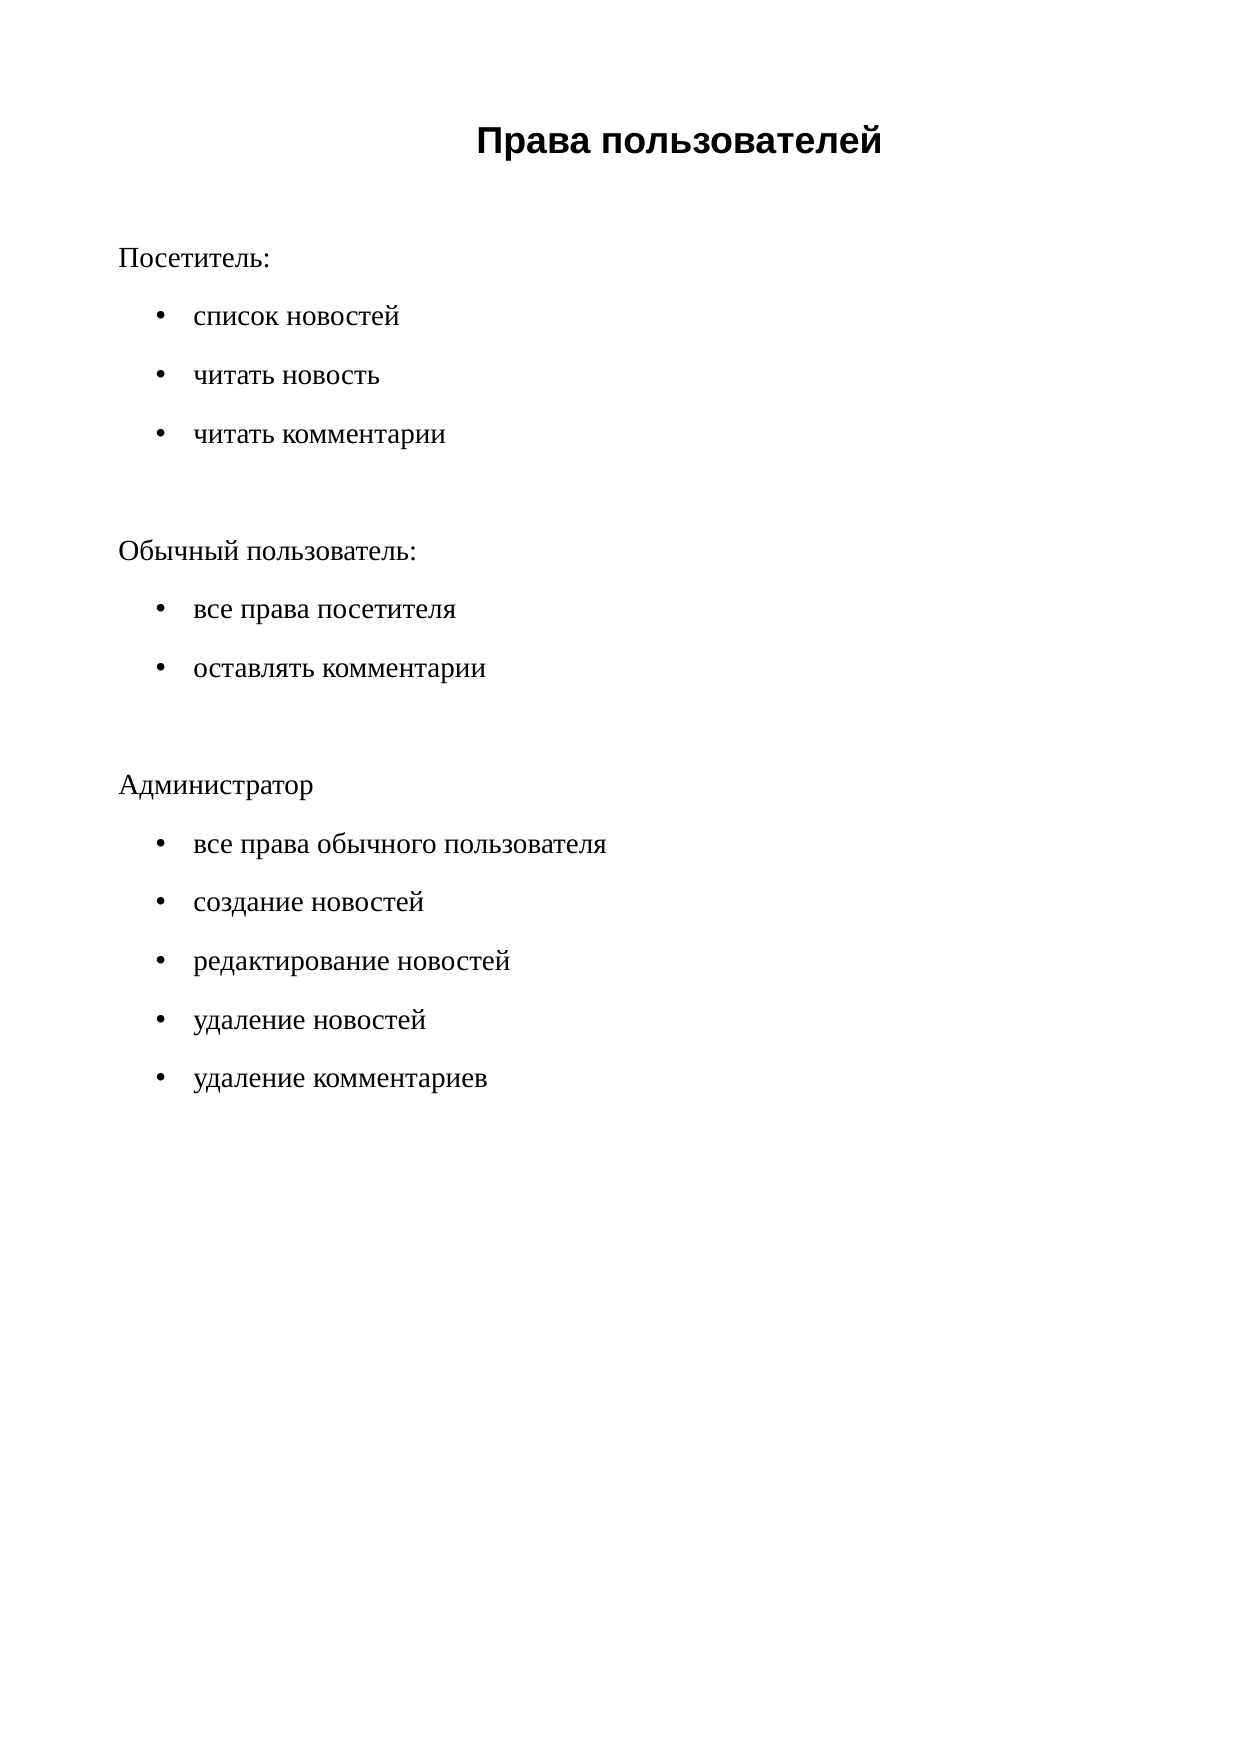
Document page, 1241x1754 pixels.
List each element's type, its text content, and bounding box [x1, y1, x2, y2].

list создание новостей [156, 884, 1122, 918]
text Обычный пользователь: [118, 533, 1122, 567]
text Администратор [118, 767, 1122, 801]
text Посетитель: [118, 240, 1122, 273]
list читать новость [156, 357, 1122, 391]
list удаление новостей [156, 1002, 1122, 1036]
list редактирование новостей [156, 943, 1122, 977]
list все права посетителя [156, 592, 1122, 625]
list удаление комментариев [156, 1061, 1122, 1094]
list все права обычного пользователя [156, 826, 1122, 859]
list список новостей [156, 298, 1122, 332]
list оставлять комментарии [156, 650, 1122, 684]
subtitle Права пользователей [199, 118, 1122, 161]
list читать комментарии [156, 416, 1122, 449]
